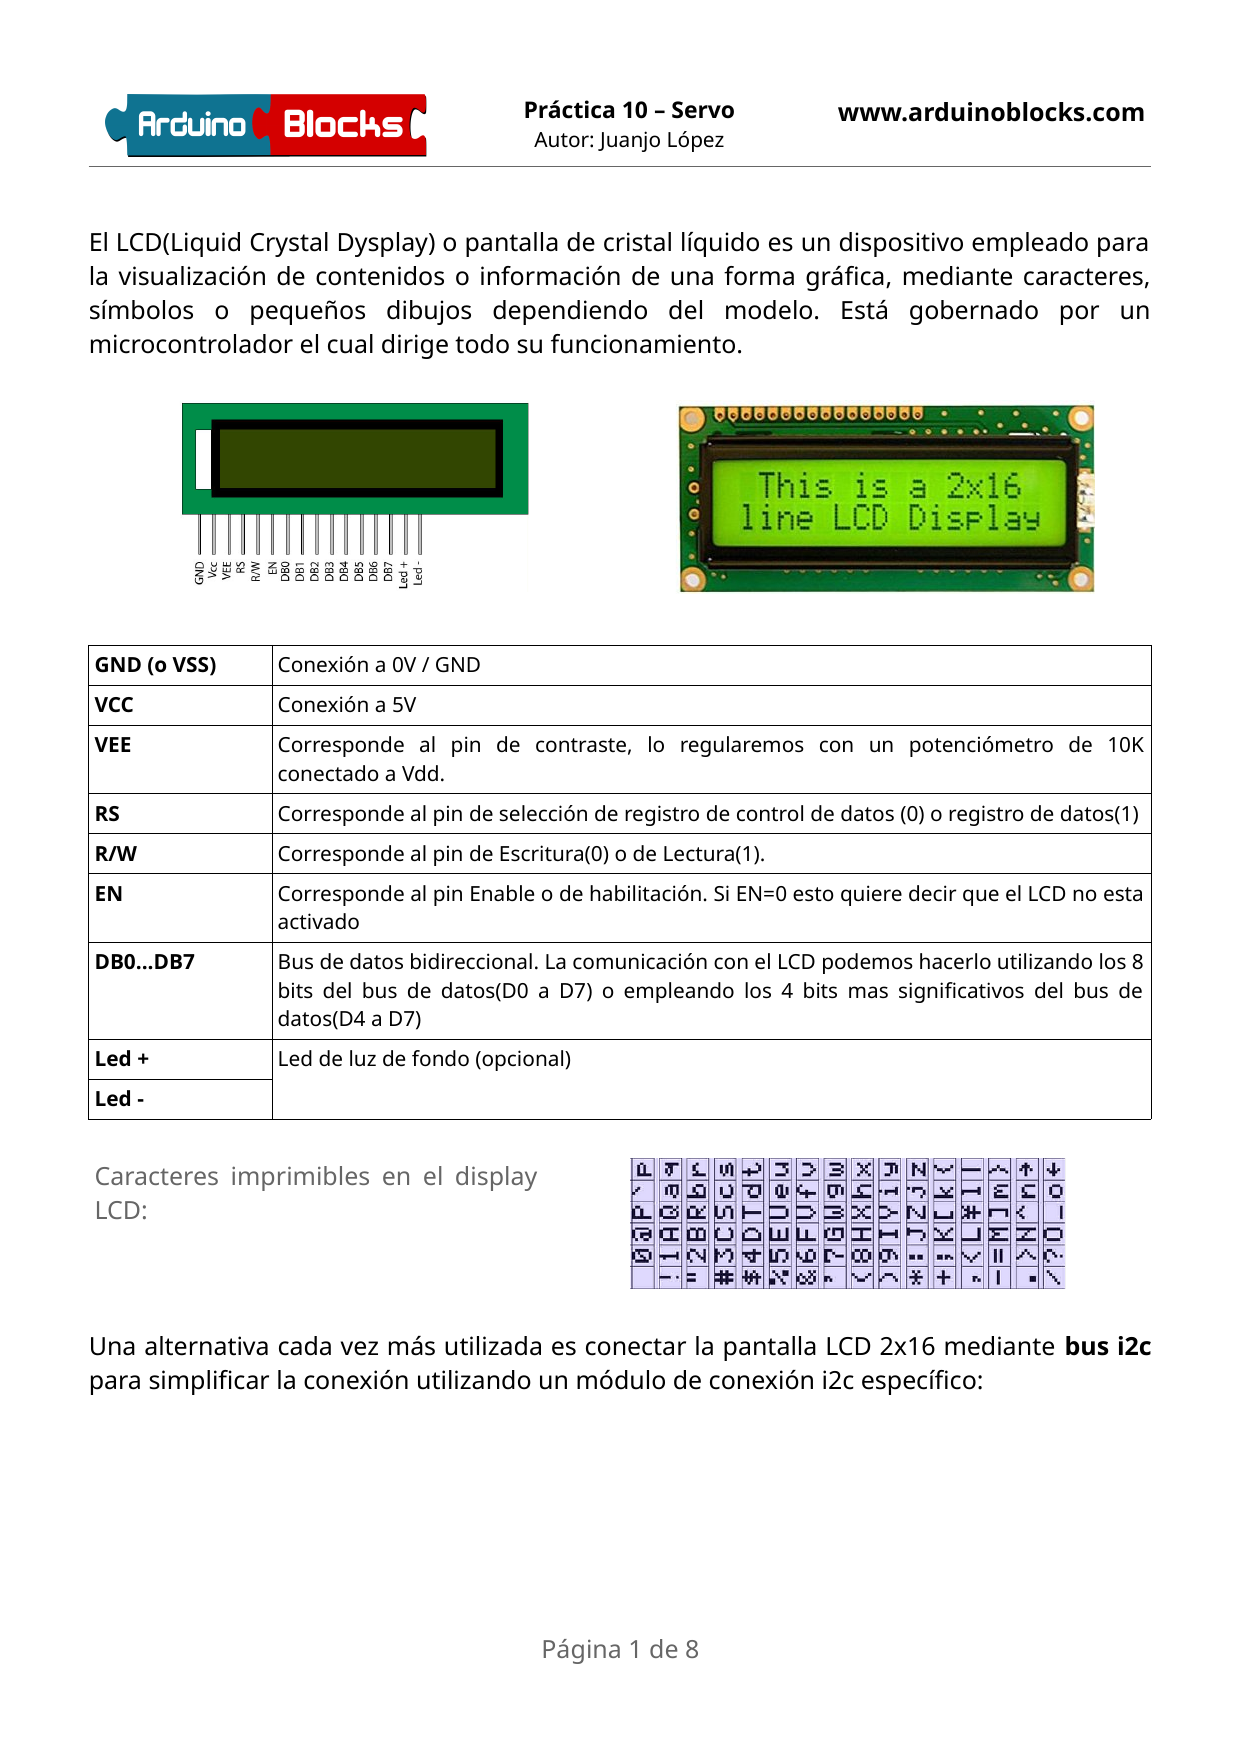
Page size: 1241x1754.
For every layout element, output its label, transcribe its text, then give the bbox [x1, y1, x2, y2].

table_cell VCC [89, 686, 272, 725]
table_cell Led + [89, 1040, 272, 1078]
text Una alternativa cada vez más utilizada es conectar la pantalla LCD 2x16 mediante bus i2c para simplificar la conexión utilizando un módulo de conexión i2c específico: [88, 1328, 1152, 1397]
picture [630, 1158, 1065, 1289]
picture [675, 400, 1095, 594]
table_header [89, 395, 620, 599]
table_cell Corresponde al pin de Escritura(0) o de Lectura(1). [273, 834, 1151, 873]
picture [179, 400, 529, 592]
table_cell Conexión a 5V [273, 686, 1151, 725]
table_cell Conexión a 0V / GND [273, 646, 1151, 685]
table_header [620, 395, 1151, 599]
table_cell Corresponde al pin de contraste, lo regularemos con un potenciómetro de 10K conectado a Vdd. [273, 726, 1151, 793]
table_cell Corresponde al pin Enable o de habilitación. Si EN=0 esto quiere decir que el LCD no esta activado [273, 874, 1151, 942]
table_cell [89, 599, 1151, 645]
table_cell R/W [89, 834, 272, 873]
table_cell Bus de datos bidireccional. La comunicación con el LCD podemos hacerlo utilizando los 8 bits del bus de datos(D0 a D7) o empleando los 4 bits mas significativos del bus de datos(D4 a D7) [273, 943, 1151, 1038]
table_cell VEE [89, 726, 272, 793]
table_header Caracteres imprimibles en el display LCD: [89, 1153, 543, 1294]
table_cell RS [89, 794, 272, 833]
table_cell Led - [89, 1080, 272, 1118]
text El LCD(Liquid Crystal Dysplay) o pantalla de cristal líquido es un dispositivo empleado para la visualización de contenidos o información de una forma gráfica, mediante caracteres, símbolos o pequeños dibujos dependiendo del modelo. Está gobernado por un microcontrolador el cual dirige todo su funcionamiento. [88, 224, 1152, 360]
table_cell Led de luz de fondo (opcional) [273, 1040, 1151, 1118]
table_cell EN [89, 874, 272, 942]
table_cell DB0...DB7 [89, 943, 272, 1038]
table_cell Corresponde al pin de selección de registro de control de datos (0) o registro de datos(1) [273, 794, 1151, 833]
picture [105, 94, 427, 157]
table_cell GND (o VSS) [89, 646, 272, 685]
table_header [543, 1153, 1152, 1294]
